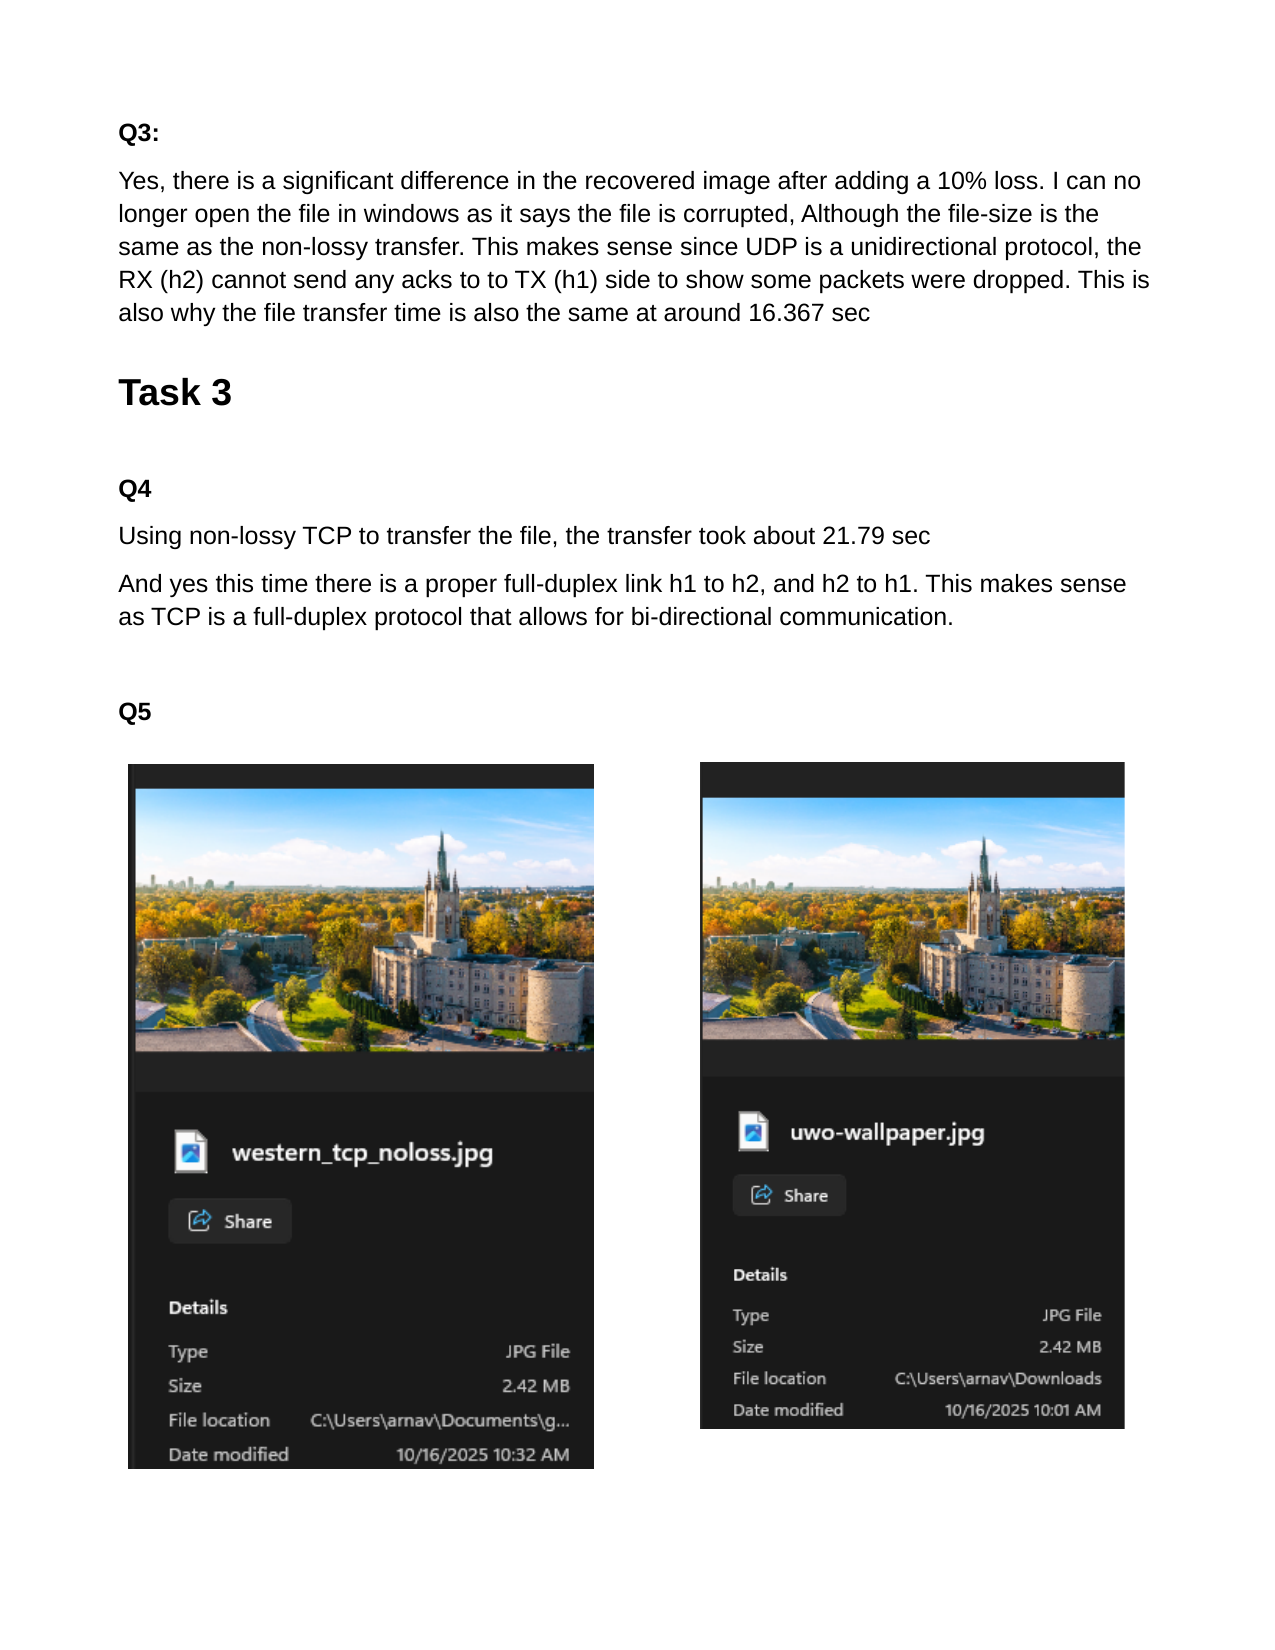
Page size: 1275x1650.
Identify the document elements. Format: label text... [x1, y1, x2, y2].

text Using non-lossy TCP to transfer the file, the transfer took about 21.79 sec [118, 521, 1157, 550]
text And yes this time there is a proper full-duplex link h1 to h2, and h2 to h1. This makes sense as TCP is a full-duplex protocol that allows for bi-directional communication. [118, 569, 1157, 631]
text Yes, there is a significant difference in the recovered image after adding a 10% loss. I can no longer open the file in windows as it says the file is corrupted, Although the file-size is the same as the non-lossy transfer. This makes sense since UDP is a unidirectional protocol, the RX (h2) cannot send any acks to to TX (h1) side to show some packets were dropped. This is also why the file transfer time is also the same at around 16.367 sec [118, 166, 1157, 327]
picture [700, 762, 1125, 1429]
subtitle Task 3 [118, 370, 1157, 413]
text Q3: [118, 118, 1157, 147]
text Q5 [118, 697, 1157, 726]
text Q4 [118, 474, 1157, 502]
picture [128, 764, 594, 1469]
